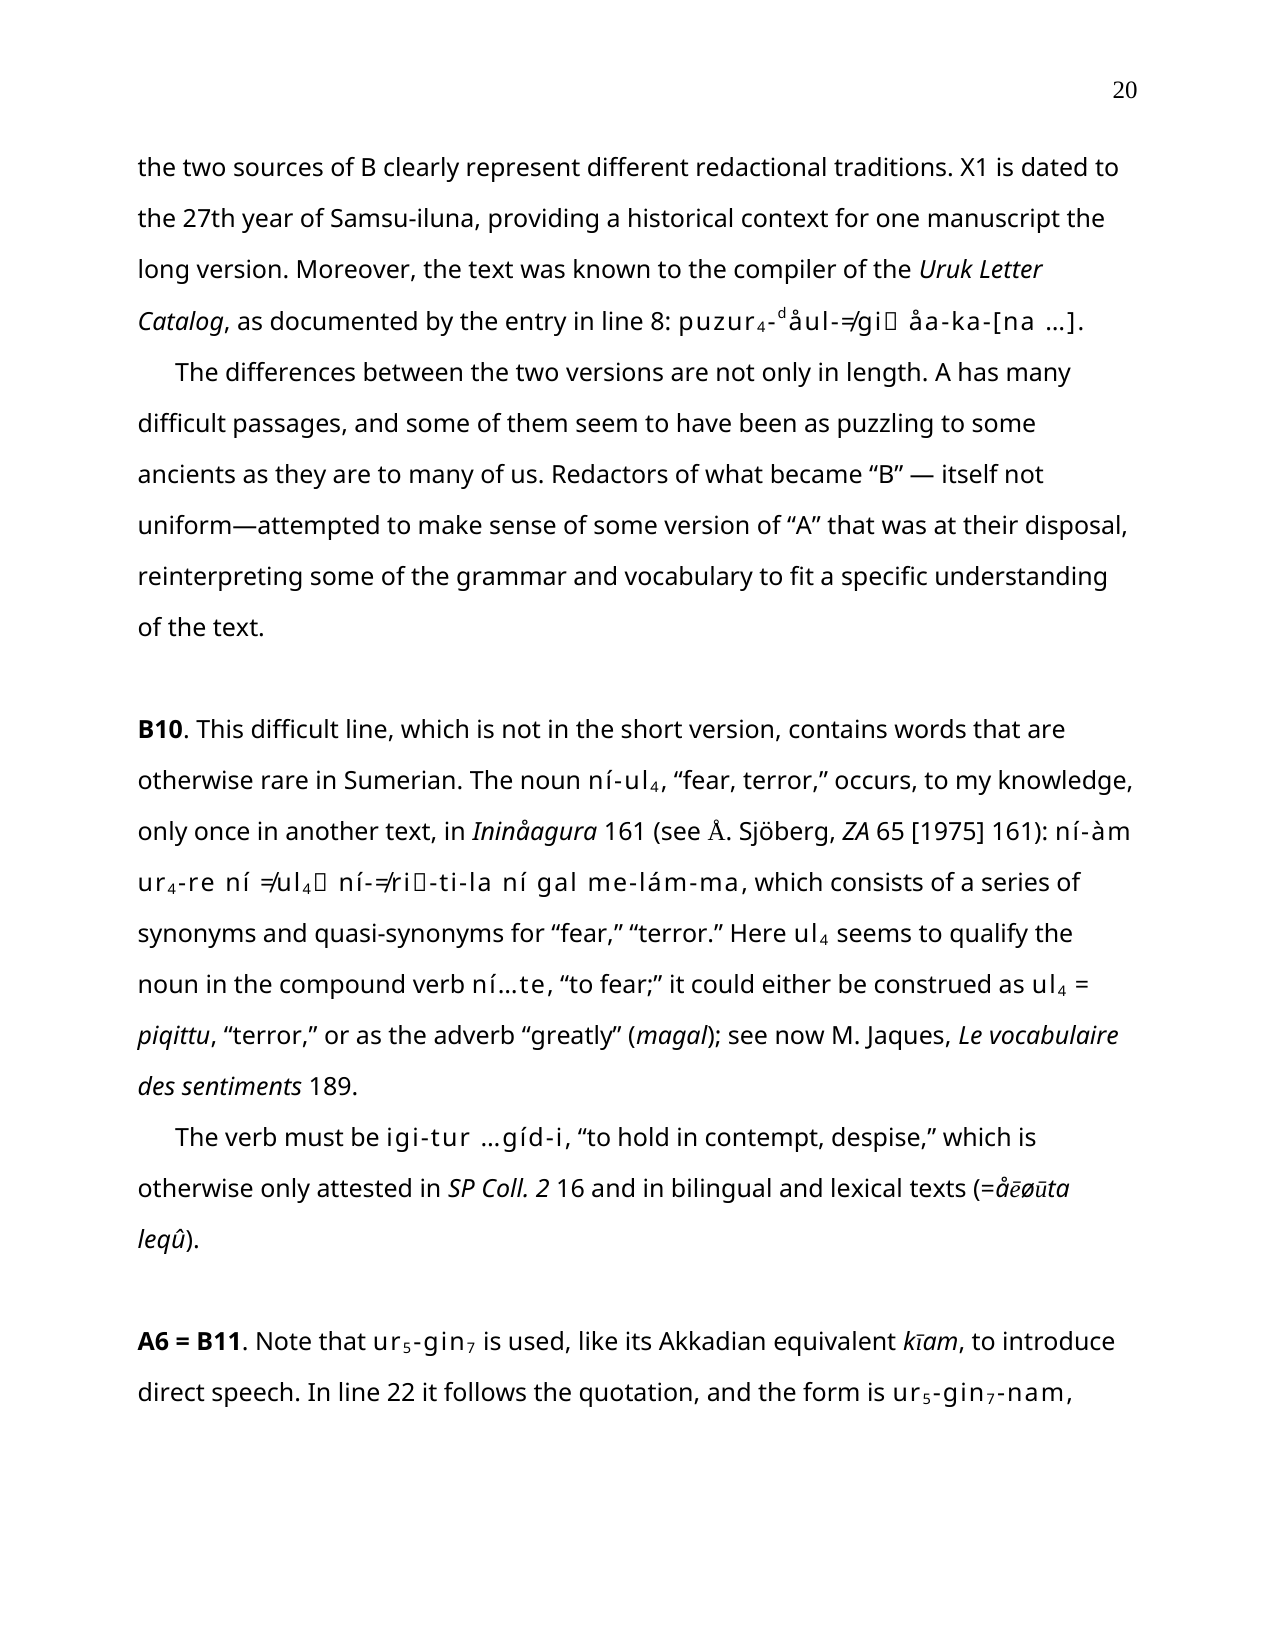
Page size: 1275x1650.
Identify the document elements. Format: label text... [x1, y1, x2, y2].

text The differences between the two versions are not only in length. A has many difficult passages, and some of them seem to have been as puzzling to some ancients as they are to many of us. Redactors of what became “B” — itself not uniform—attempted to make sense of some version of “A” that was at their disposal, reinterpreting some of the grammar and vocabulary to fit a specific understanding of the text. [137, 354, 1138, 643]
text The verb must be igi-tur …gíd-i, “to hold in contempt, despise,” which is otherwise only attested in SP Coll. 2 16 and in bilingual and lexical texts (=åēøūta leqû). [137, 1120, 1138, 1256]
text the two sources of B clearly represent different redactional traditions. X1 is dated to the 27th year of Samsu-iluna, providing a historical context for one manuscript the long version. Moreover, the text was known to the compiler of the Uruk Letter Catalog, as documented by the entry in line 8: puzur4‑dåul‑≠gi åa‑ka‑[na …]. [137, 150, 1138, 337]
text B10. This difficult line, which is not in the short version, contains words that are otherwise rare in Sumerian. The noun ní-ul4, “fear, terror,” occurs, to my knowledge, only once in another text, in Ininåagura 161 (see Å. Sjöberg, ZA 65 [1975] 161): ní-àm ur4-re ní ≠ul4 ní-≠ri-ti-la ní gal me-lám-ma, which consists of a series of synonyms and quasi-synonyms for “fear,” “terror.” Here ul4 seems to qualify the noun in the compound verb ní…te, “to fear;” it could either be construed as ul4 = piqittu, “terror,” or as the adverb “greatly” (magal); see now M. Jaques, Le vocabulaire des sentiments 189. [137, 711, 1138, 1103]
text A6 = B11. Note that ur5-gin7 is used, like its Akkadian equivalent kīam, to introduce direct speech. In line 22 it follows the quotation, and the form is ur5-gin7-nam, [137, 1324, 1138, 1409]
